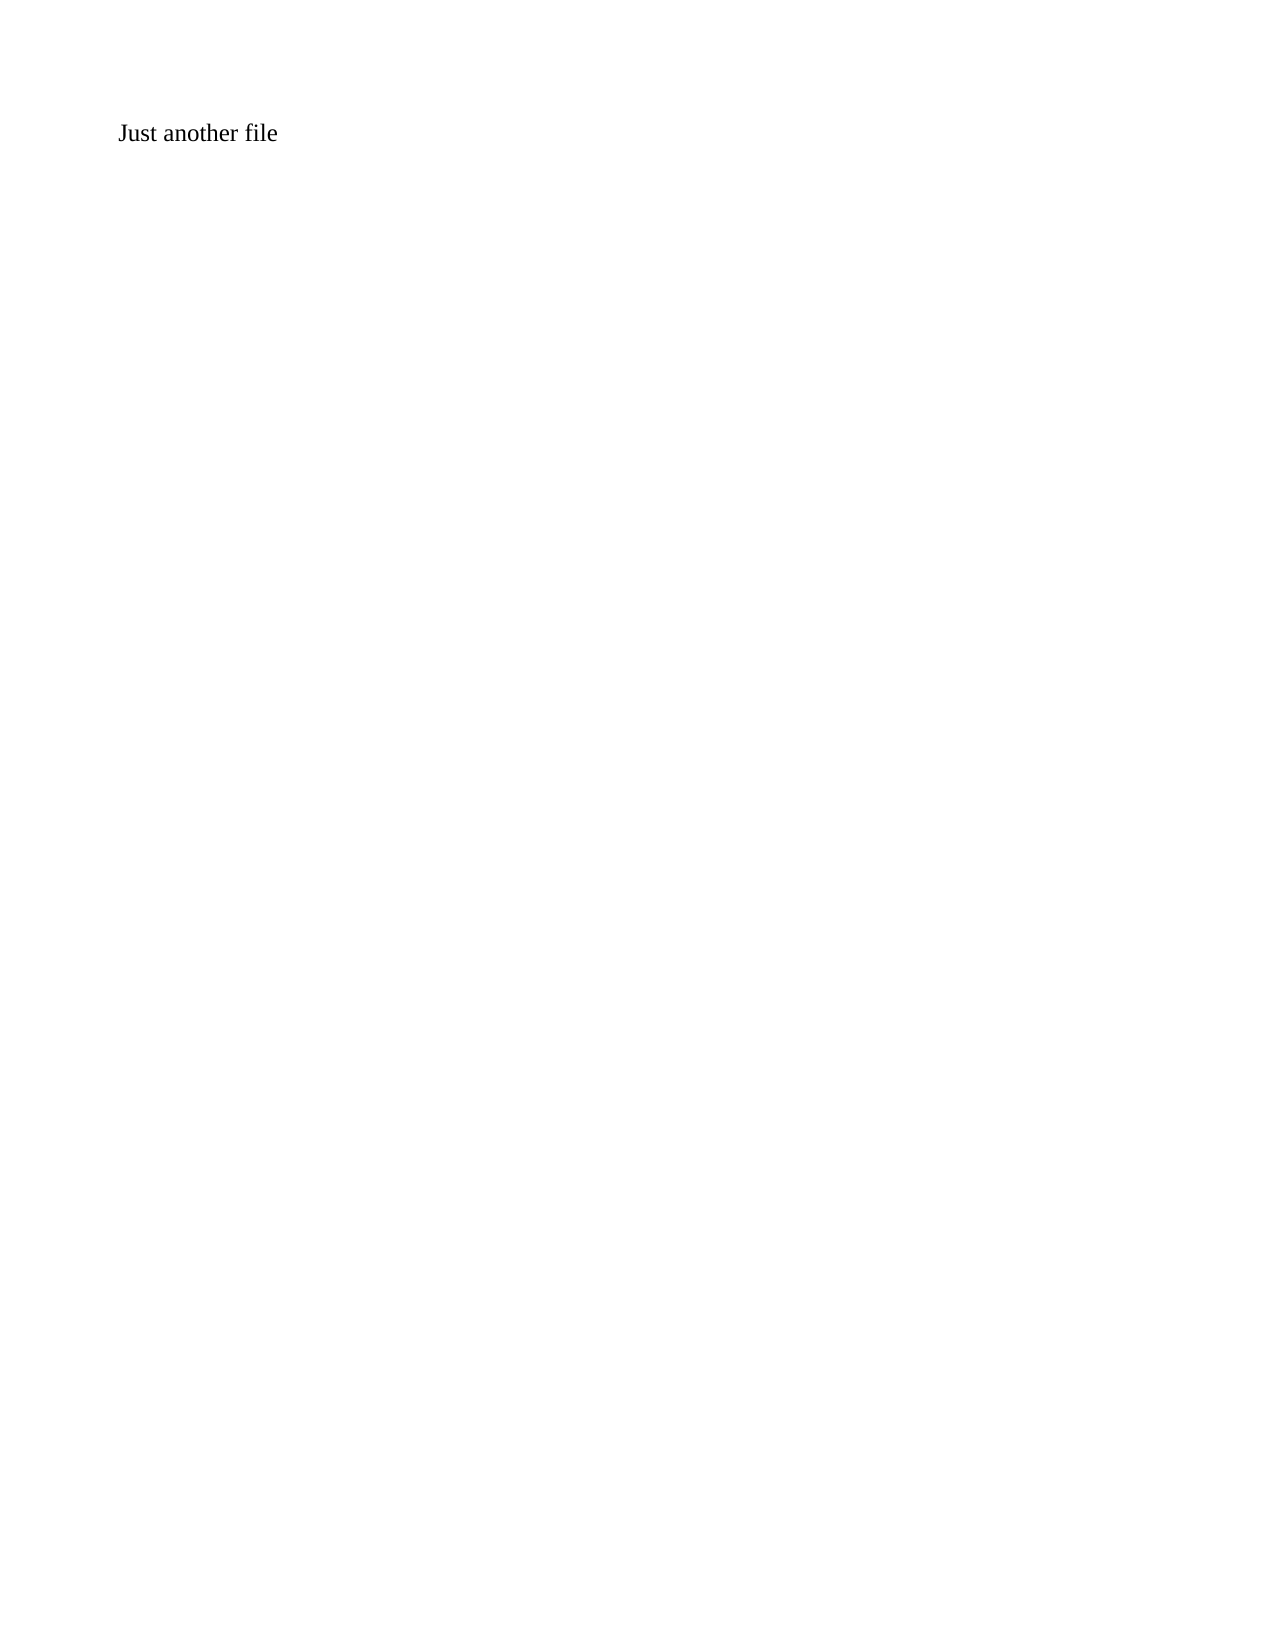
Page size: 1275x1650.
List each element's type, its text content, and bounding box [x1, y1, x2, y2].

text Just another file [118, 118, 1157, 147]
